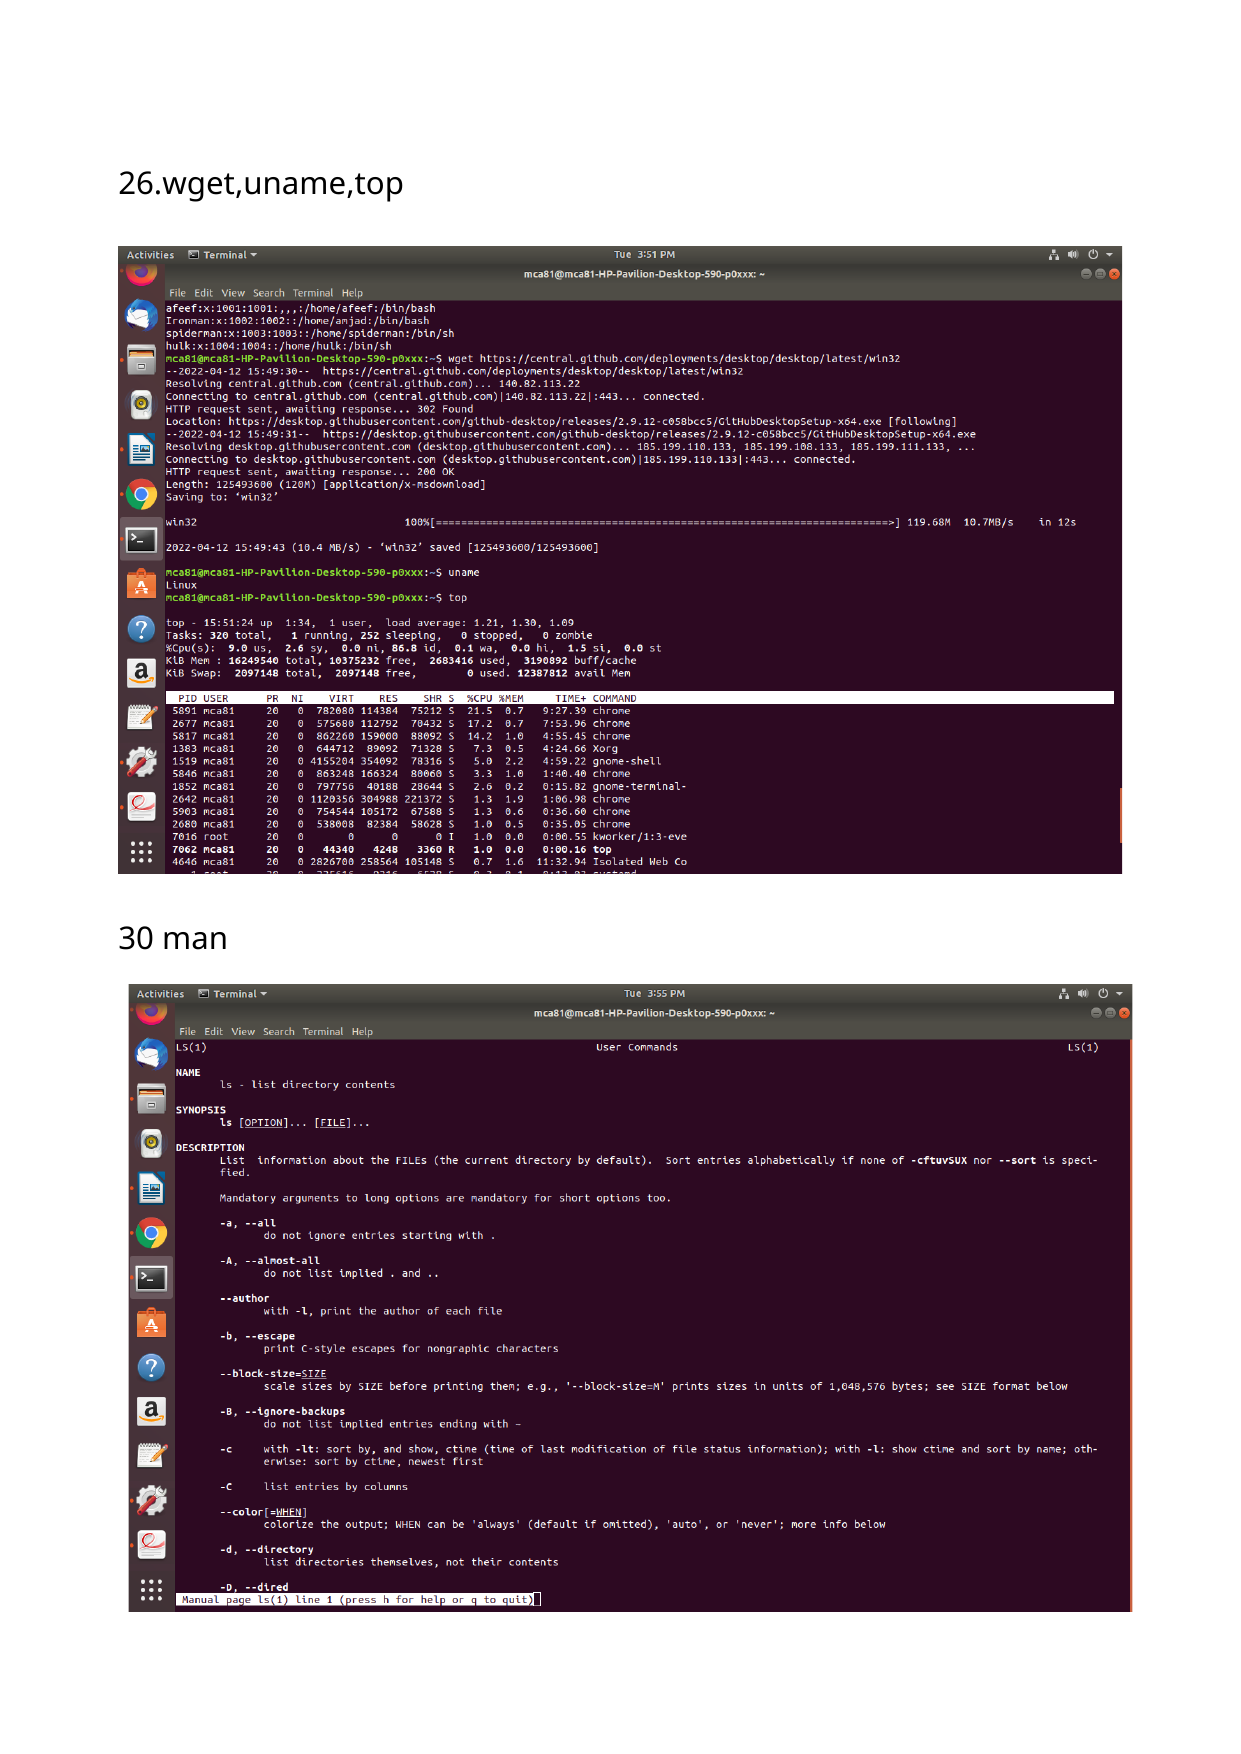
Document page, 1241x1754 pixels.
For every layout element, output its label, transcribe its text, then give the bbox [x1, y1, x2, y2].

text 26.wget,uname,top [118, 161, 1122, 203]
text 30 man [118, 916, 1122, 958]
picture [128, 984, 1133, 1612]
picture [118, 246, 1123, 874]
